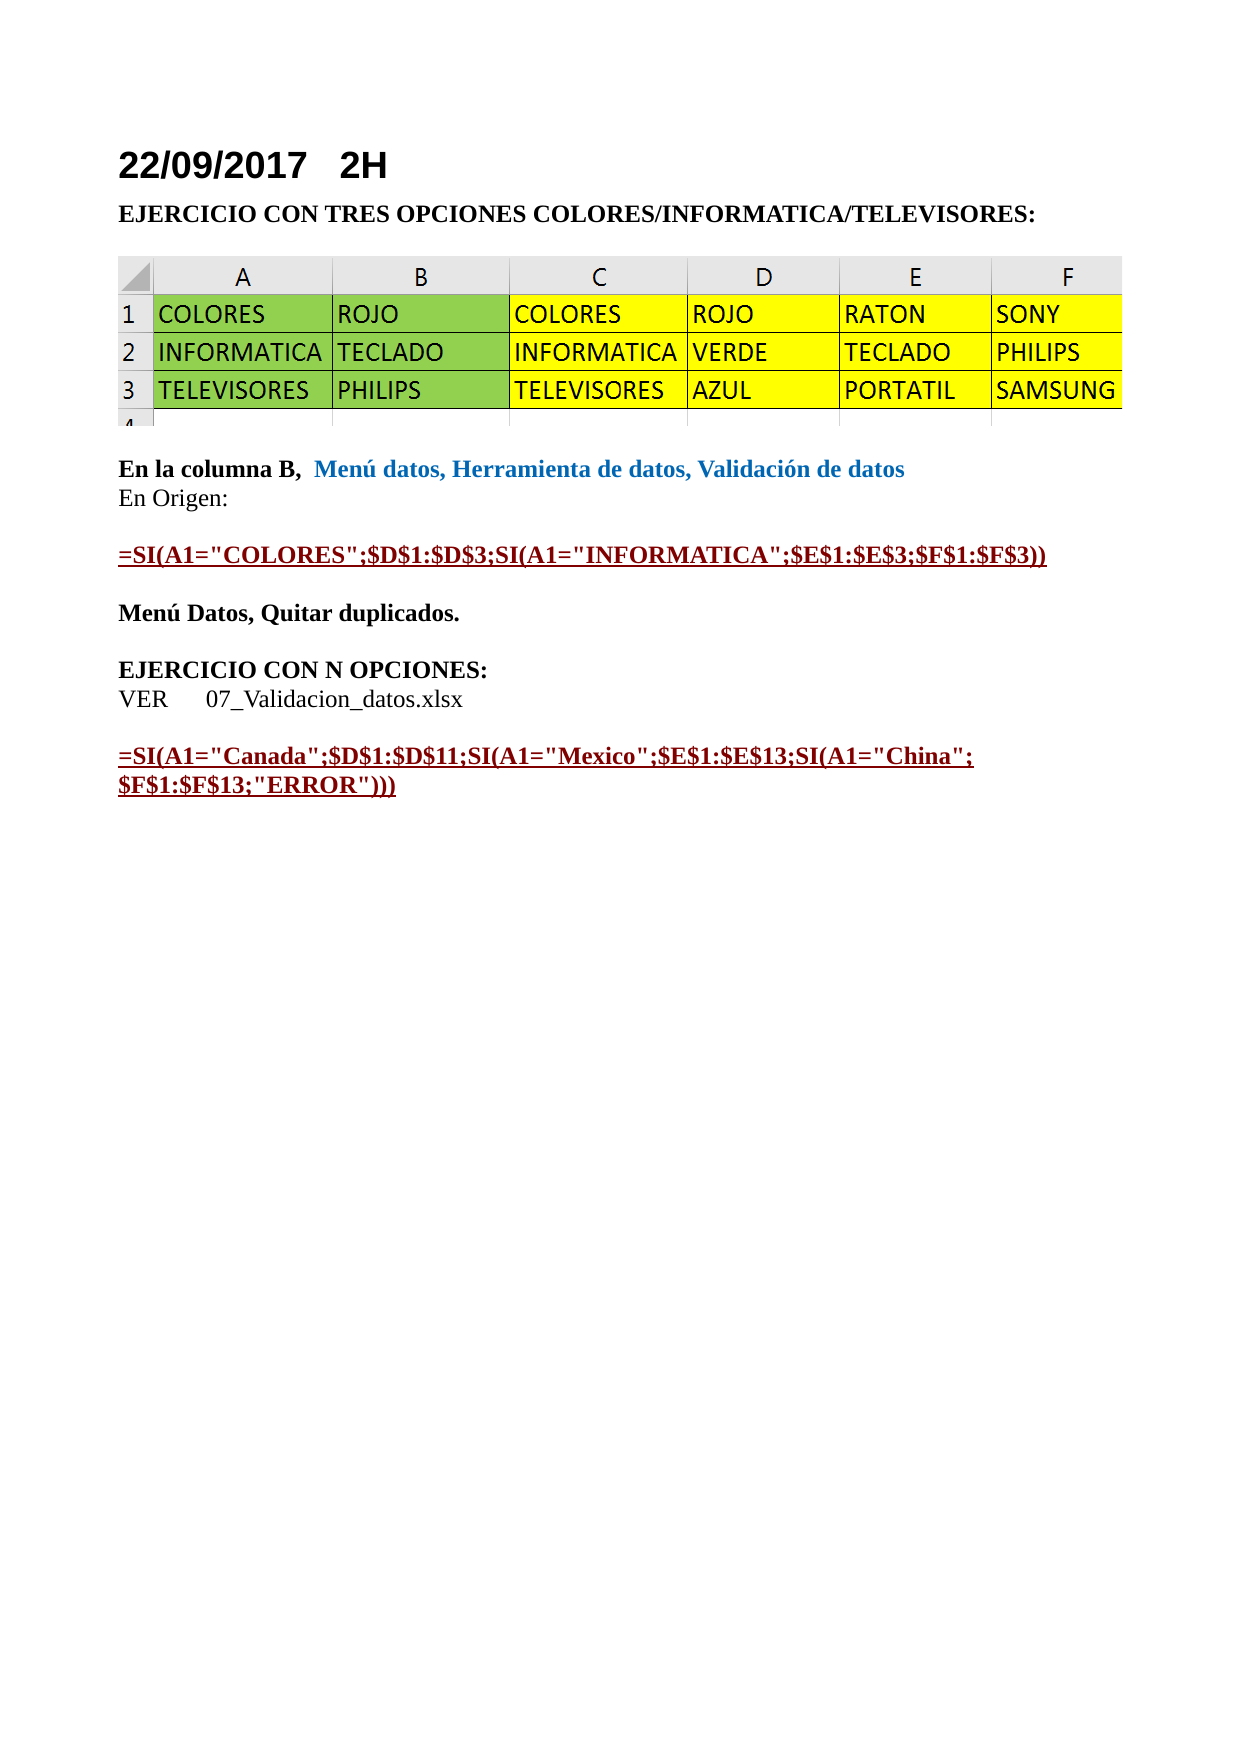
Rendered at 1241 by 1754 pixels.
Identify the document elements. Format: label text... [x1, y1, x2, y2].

text EJERCICIO CON N OPCIONES: [118, 655, 1122, 684]
text En la columna B, Menú datos, Herramienta de datos, Validación de datos [118, 454, 1122, 483]
text Menú Datos, Quitar duplicados. [118, 598, 1122, 626]
text En Origen: [118, 483, 1122, 511]
picture [118, 256, 1123, 426]
text VER 07_Validacion_datos.xlsx [118, 684, 1122, 713]
text =SI(A1="Canada";$D$1:$D$11;SI(A1="Mexico";$E$1:$E$13;SI(A1="China";$F$1:$F$13;"ERROR"))) [118, 741, 1122, 799]
text =SI(A1="COLORES";$D$1:$D$3;SI(A1="INFORMATICA";$E$1:$E$3;$F$1:$F$3)) [118, 540, 1122, 569]
subtitle 22/09/2017 2H [118, 143, 1122, 187]
text EJERCICIO CON TRES OPCIONES COLORES/INFORMATICA/TELEVISORES: [118, 199, 1122, 228]
